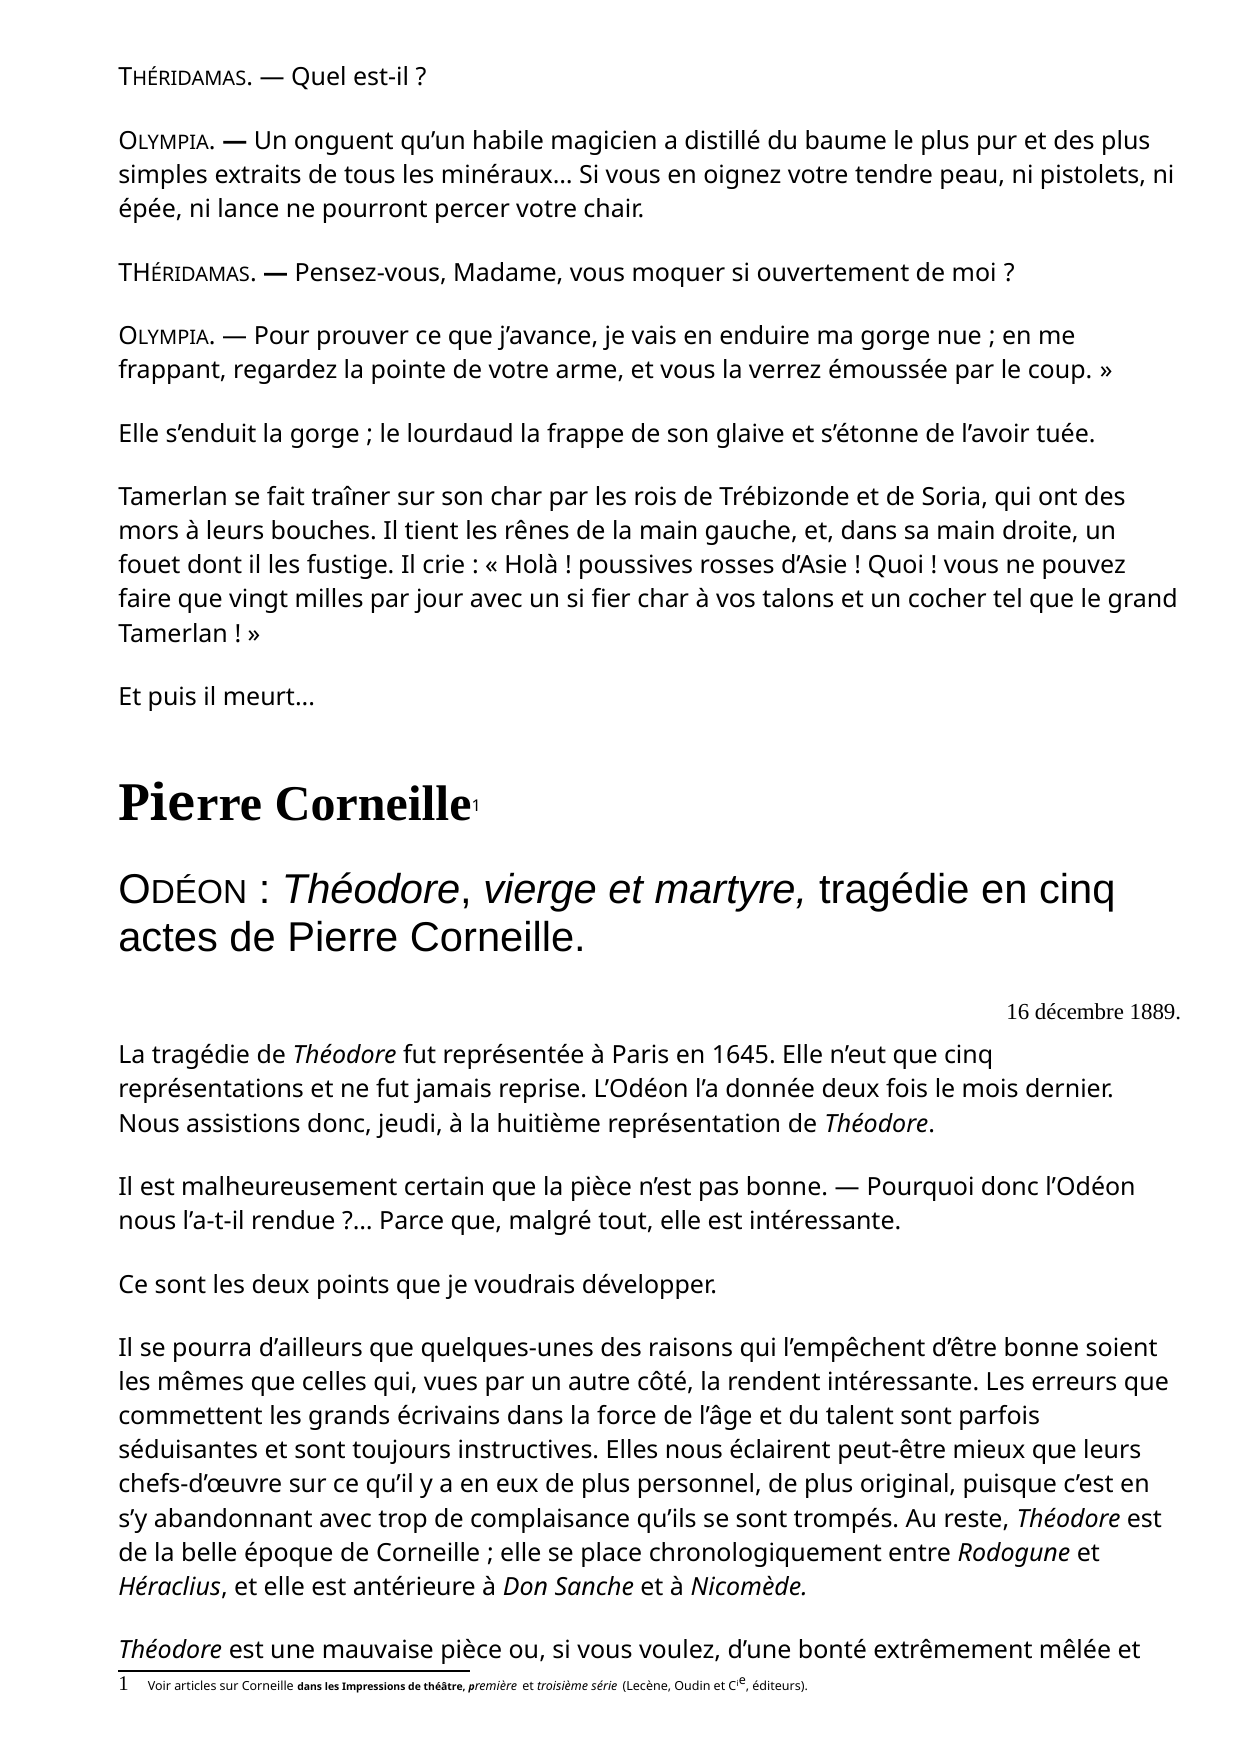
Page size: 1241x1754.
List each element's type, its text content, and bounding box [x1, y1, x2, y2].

text Elle s’enduit la gorge ; le lourdaud la frappe de son glaive et s’étonne de l’avoir tuée. [118, 415, 1181, 449]
text 16 décembre 1889. [118, 998, 1181, 1024]
text Théridamas. — Quel est-il ? [118, 59, 1181, 93]
text Tamerlan se fait traîner sur son char par les rois de Trébizonde et de Soria, qui ont des mors à leurs bouches. Il tient les rênes de la main gauche, et, dans sa main droite, un fouet dont il les fustige. Il crie : « Holà ! poussives rosses d’Asie ! Quoi ! vous ne pouvez faire que vingt milles par jour avec un si fier char à vos talons et un cocher tel que le grand Tamerlan ! » [118, 479, 1181, 649]
text THéridamas. — Pensez-vous, Madame, vous moquer si ouvertement de moi ? [118, 254, 1181, 288]
text Théodore est une mauvaise pièce ou, si vous voulez, d’une bonté extrêmement mêlée et [118, 1632, 1181, 1666]
text Il est malheureusement certain que la pièce n’est pas bonne. — Pourquoi donc l’Odéon nous l’a-t-il rendue ?… Parce que, malgré tout, elle est intéressante. [118, 1169, 1181, 1237]
subtitle Pierre Corneille [118, 767, 1181, 835]
text Voir articles sur Corneille dans les Impressions de théâtre, première et troisième série (Lecène, Oudin et Cie, éditeurs). [118, 1671, 1181, 1695]
text Il se pourra d’ailleurs que quelques-unes des raisons qui l’empêchent d’être bonne soient les mêmes que celles qui, vues par un autre côté, la rendent intéressante. Les erreurs que commettent les grands écrivains dans la force de l’âge et du talent sont parfois séduisantes et sont toujours instructives. Elles nous éclairent peut-être mieux que leurs chefs-d’œuvre sur ce qu’il y a en eux de plus personnel, de plus original, puisque c’est en s’y abandonnant avec trop de complaisance qu’ils se sont trompés. Au reste, Théodore est de la belle époque de Corneille ; elle se place chronologiquement entre Rodogune et Héraclius, et elle est antérieure à Don Sanche et à Nicomède. [118, 1330, 1181, 1602]
text Odéon : Théodore, vierge et martyre, tragédie en cinq actes de Pierre Corneille. [118, 865, 1181, 961]
text Ce sont les deux points que je voudrais développer. [118, 1266, 1181, 1300]
text La tragédie de Théodore fut représentée à Paris en 1645. Elle n’eut que cinq représentations et ne fut jamais reprise. L’Odéon l’a donnée deux fois le mois dernier. Nous assistions donc, jeudi, à la huitième représentation de Théodore. [118, 1037, 1181, 1139]
text Et puis il meurt... [118, 679, 1181, 713]
text Olympia. — Un onguent qu’un habile magicien a distillé du baume le plus pur et des plus simples extraits de tous les minéraux… Si vous en oignez votre tendre peau, ni pistolets, ni épée, ni lance ne pourront percer votre chair. [118, 123, 1181, 225]
text Olympia. — Pour prouver ce que j’avance, je vais en enduire ma gorge nue ; en me frappant, regardez la pointe de votre arme, et vous la verrez émoussée par le coup. » [118, 318, 1181, 386]
